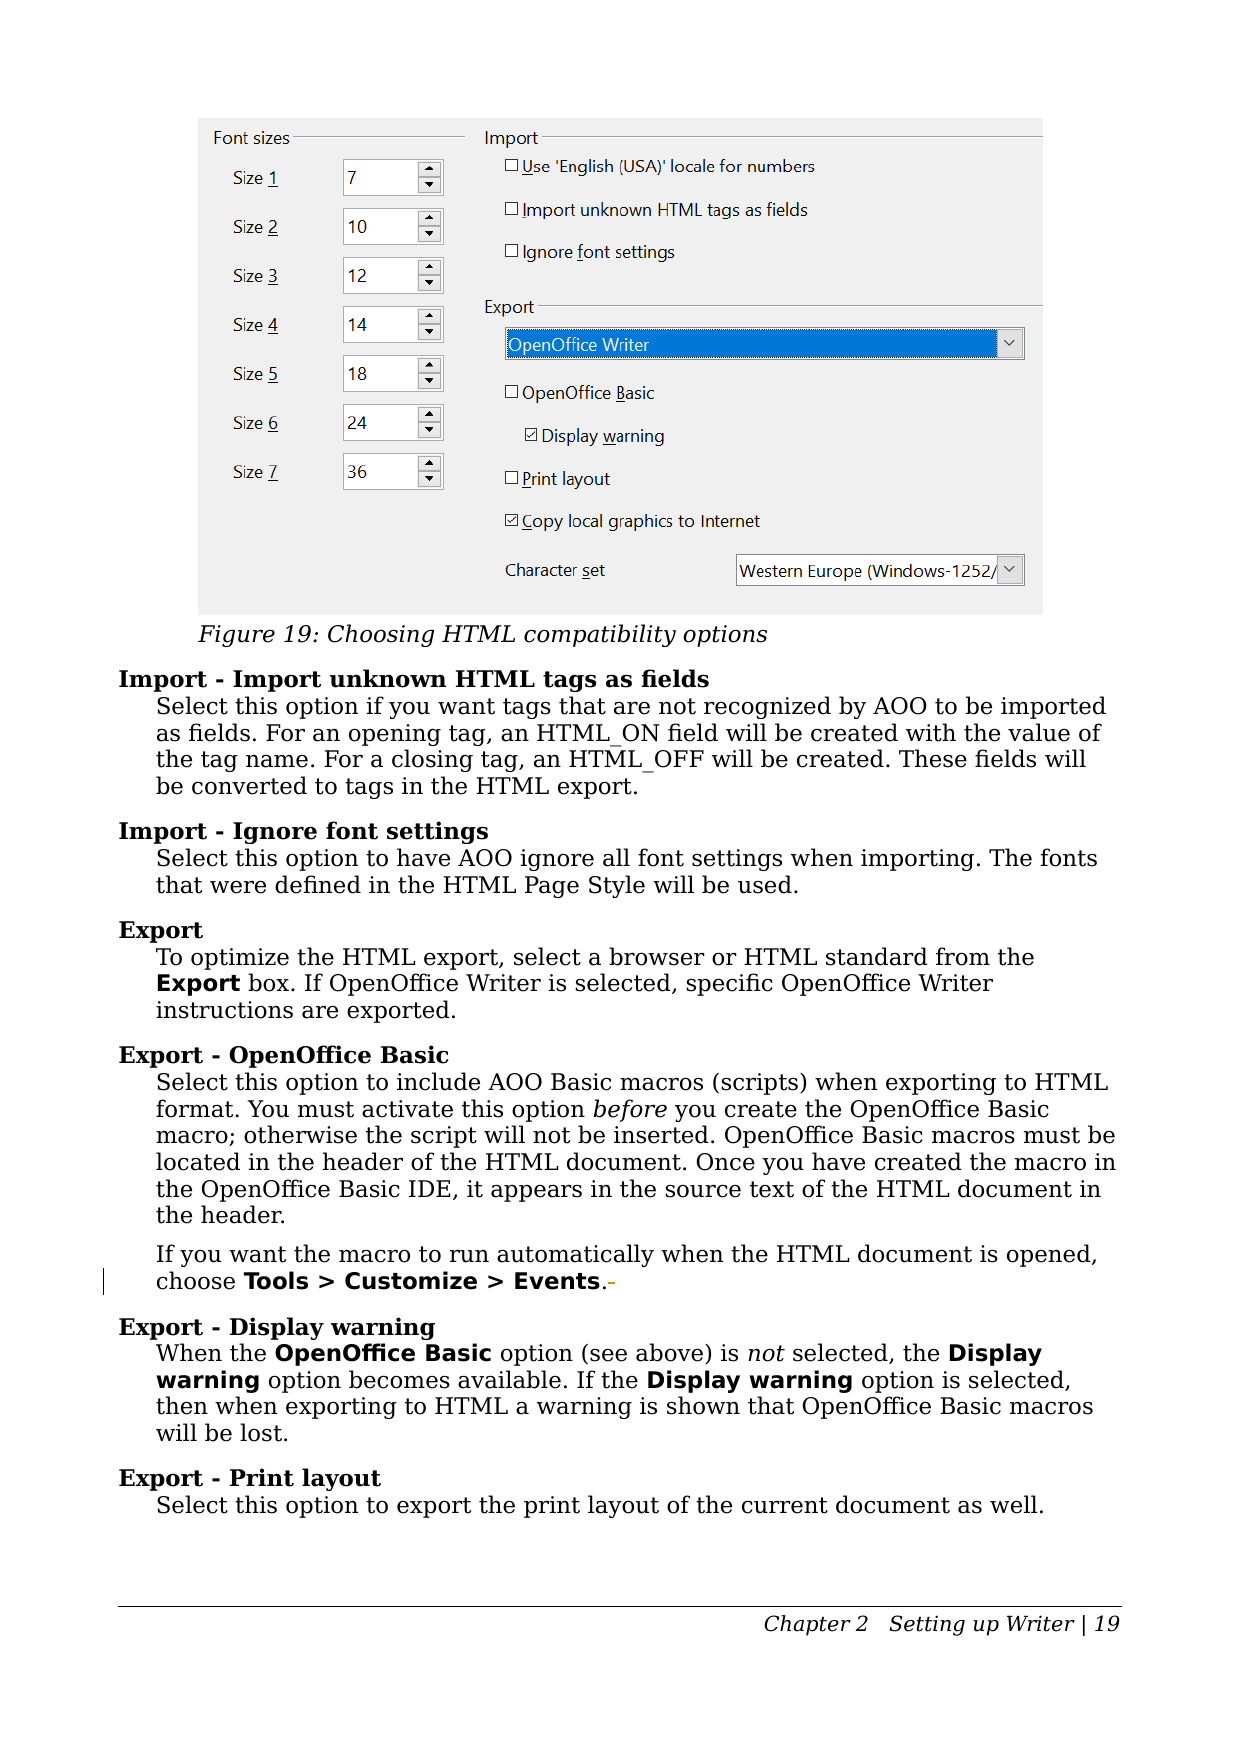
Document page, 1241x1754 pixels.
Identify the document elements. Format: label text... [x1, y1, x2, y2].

text Export - Display warning [118, 1313, 1122, 1340]
text When the OpenOffice Basic option (see above) is not selected, the Display warning option becomes available. If the Display warning option is selected, then when exporting to HTML a warning is shown that OpenOffice Basic macros will be lost. [156, 1340, 1122, 1447]
text Select this option to include AOO Basic macros (scripts) when exporting to HTML format. You must activate this option before you create the OpenOffice Basic macro; otherwise the script will not be inserted. OpenOffice Basic macros must be located in the header of the HTML document. Once you have created the macro in the OpenOffice Basic IDE, it appears in the source text of the HTML document in the header. [156, 1069, 1122, 1229]
text Export - OpenOffice Basic [118, 1042, 1122, 1069]
text Figure 19: Choosing HTML compatibility options [198, 615, 1042, 648]
text To optimize the HTML export, select a browser or HTML standard from the Export box. If OpenOffice Writer is selected, specific OpenOffice Writer instructions are exported. [156, 944, 1122, 1024]
text If you want the macro to run automatically when the HTML document is opened, choose Tools > Customize > Events. [156, 1242, 1122, 1295]
text Select this option if you want tags that are not recognized by AOO to be imported as fields. For an opening tag, an HTML_ON field will be created with the value of the tag name. For a closing tag, an HTML_OFF will be created. These fields will be converted to tags in the HTML export. [156, 693, 1122, 800]
picture [198, 118, 1043, 615]
text Import - Import unknown HTML tags as fields [118, 666, 1122, 693]
text Select this option to export the print layout of the current document as well. [156, 1492, 1122, 1519]
text Export - Print layout [118, 1465, 1122, 1492]
text Select this option to have AOO ignore all font settings when importing. The fonts that were defined in the HTML Page Style will be used. [156, 845, 1122, 898]
text Import - Ignore font settings [118, 818, 1122, 845]
text Export [118, 917, 1122, 944]
